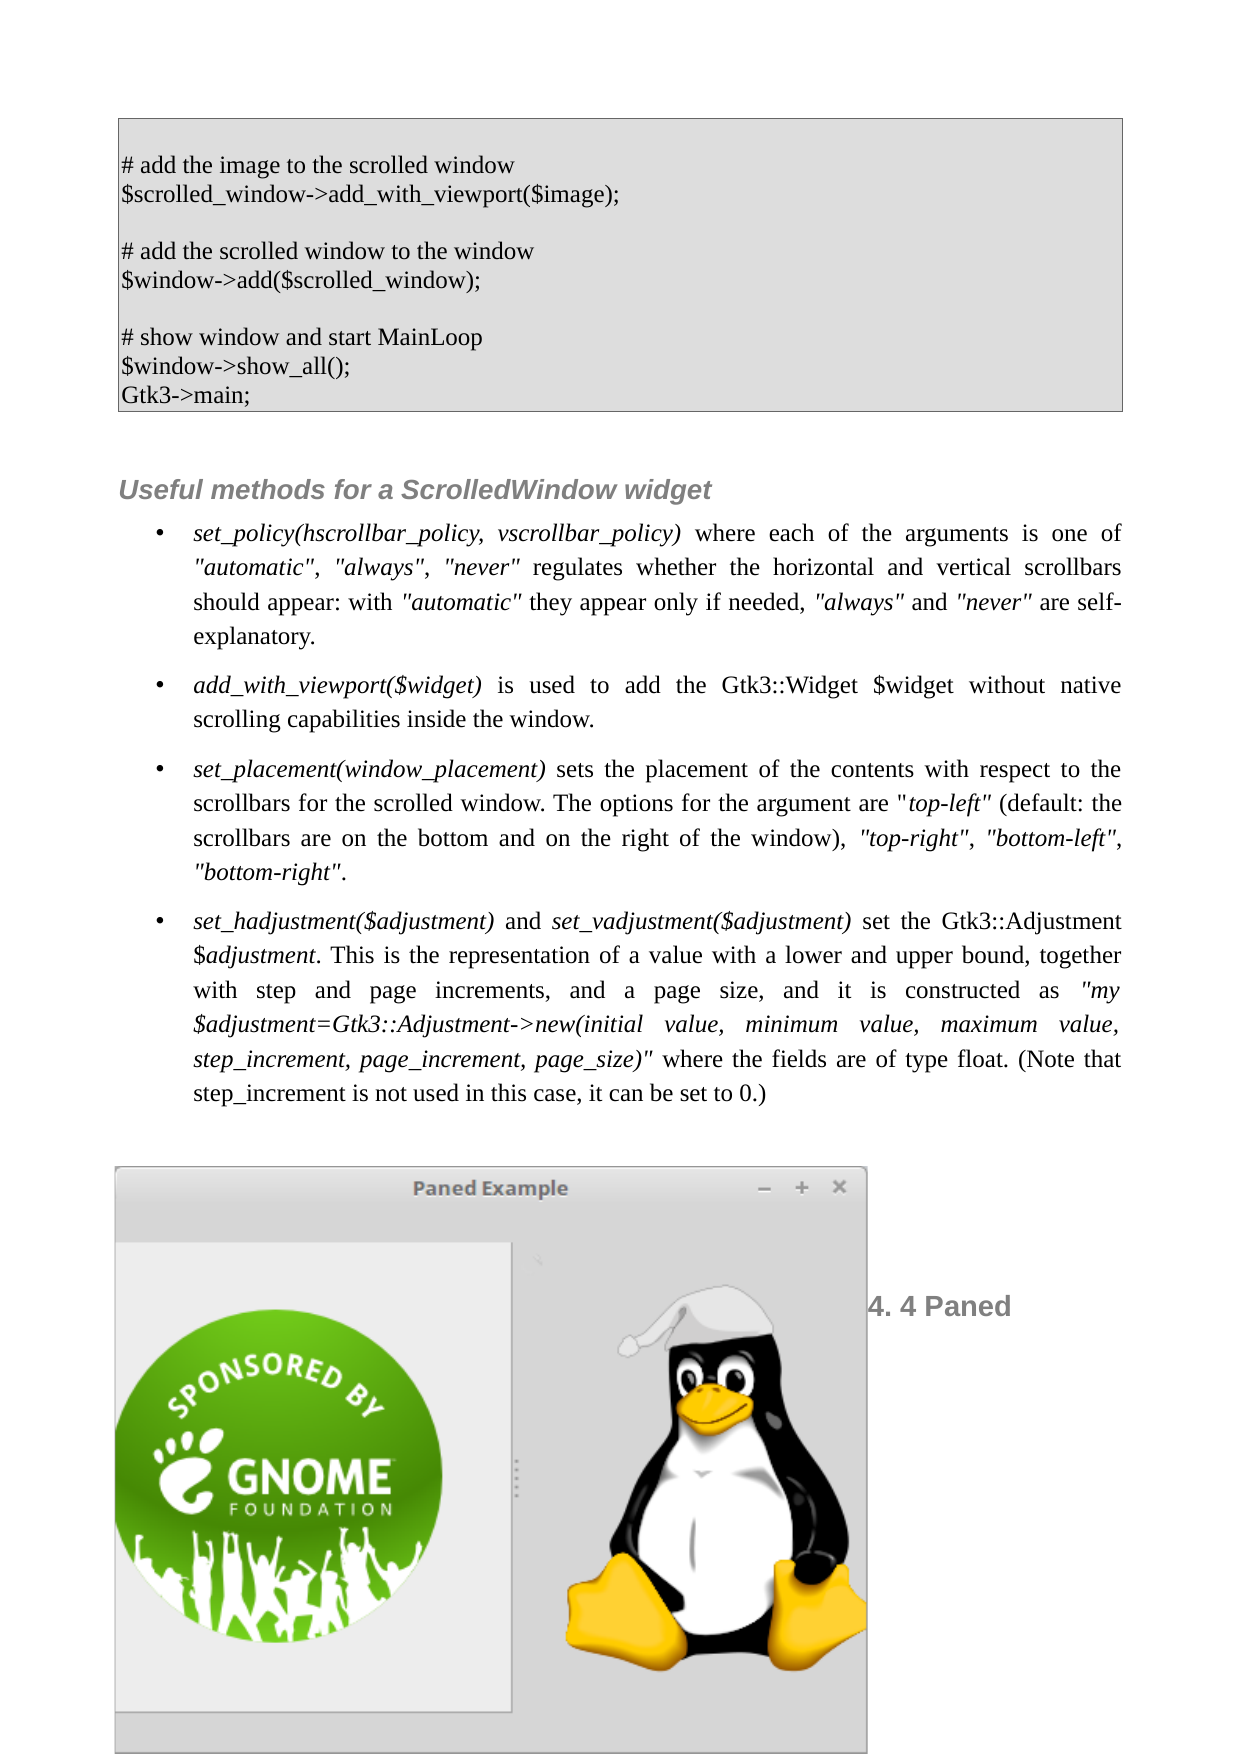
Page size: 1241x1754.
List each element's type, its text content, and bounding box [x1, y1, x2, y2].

text $scrolled_window->add_with_viewport($image); [119, 176, 1122, 204]
subtitle 4. 4 Paned [868, 1289, 1122, 1323]
list set_hadjustment($adjustment) and set_vadjustment($adjustment) set the Gtk3::Adjustment $adjustment. This is the representation of a value with a lower and upper bound, together with step and page increments, and a page size, and it is constructed as "my $adjustment=Gtk3::Adjustment->new(initial value, minimum value, maximum value, step_increment, page_increment, page_size)" where the fields are of type float. (Note that step_increment is not used in this case, it can be set to 0.) [156, 906, 1122, 1107]
text $window->show_all(); [119, 348, 1122, 377]
subtitle Useful methods for a ScrolledWindow widget [118, 473, 1122, 505]
list set_policy(hscrollbar_policy, vscrollbar_policy) where each of the arguments is one of "automatic", "always", "never" regulates whether the horizontal and vertical scrollbars should appear: with "automatic" they appear only if needed, "always" and "never" are self-explanatory. [156, 518, 1122, 650]
text Gtk3->main; [119, 377, 1122, 411]
text # add the image to the scrolled window [119, 147, 1122, 176]
picture [114, 1166, 868, 1754]
text # show window and start MainLoop [119, 319, 1122, 348]
text $window->add($scrolled_window); [119, 262, 1122, 291]
list set_placement(window_placement) sets the placement of the contents with respect to the scrollbars for the scrolled window. The options for the argument are "top-left" (default: the scrollbars are on the bottom and on the right of the window), "top-right", "bottom-left", "bottom-right". [156, 754, 1122, 886]
text # add the scrolled window to the window [119, 233, 1122, 262]
list add_with_viewport($widget) is used to add the Gtk3::Widget $widget without native scrolling capabilities inside the window. [156, 670, 1122, 733]
